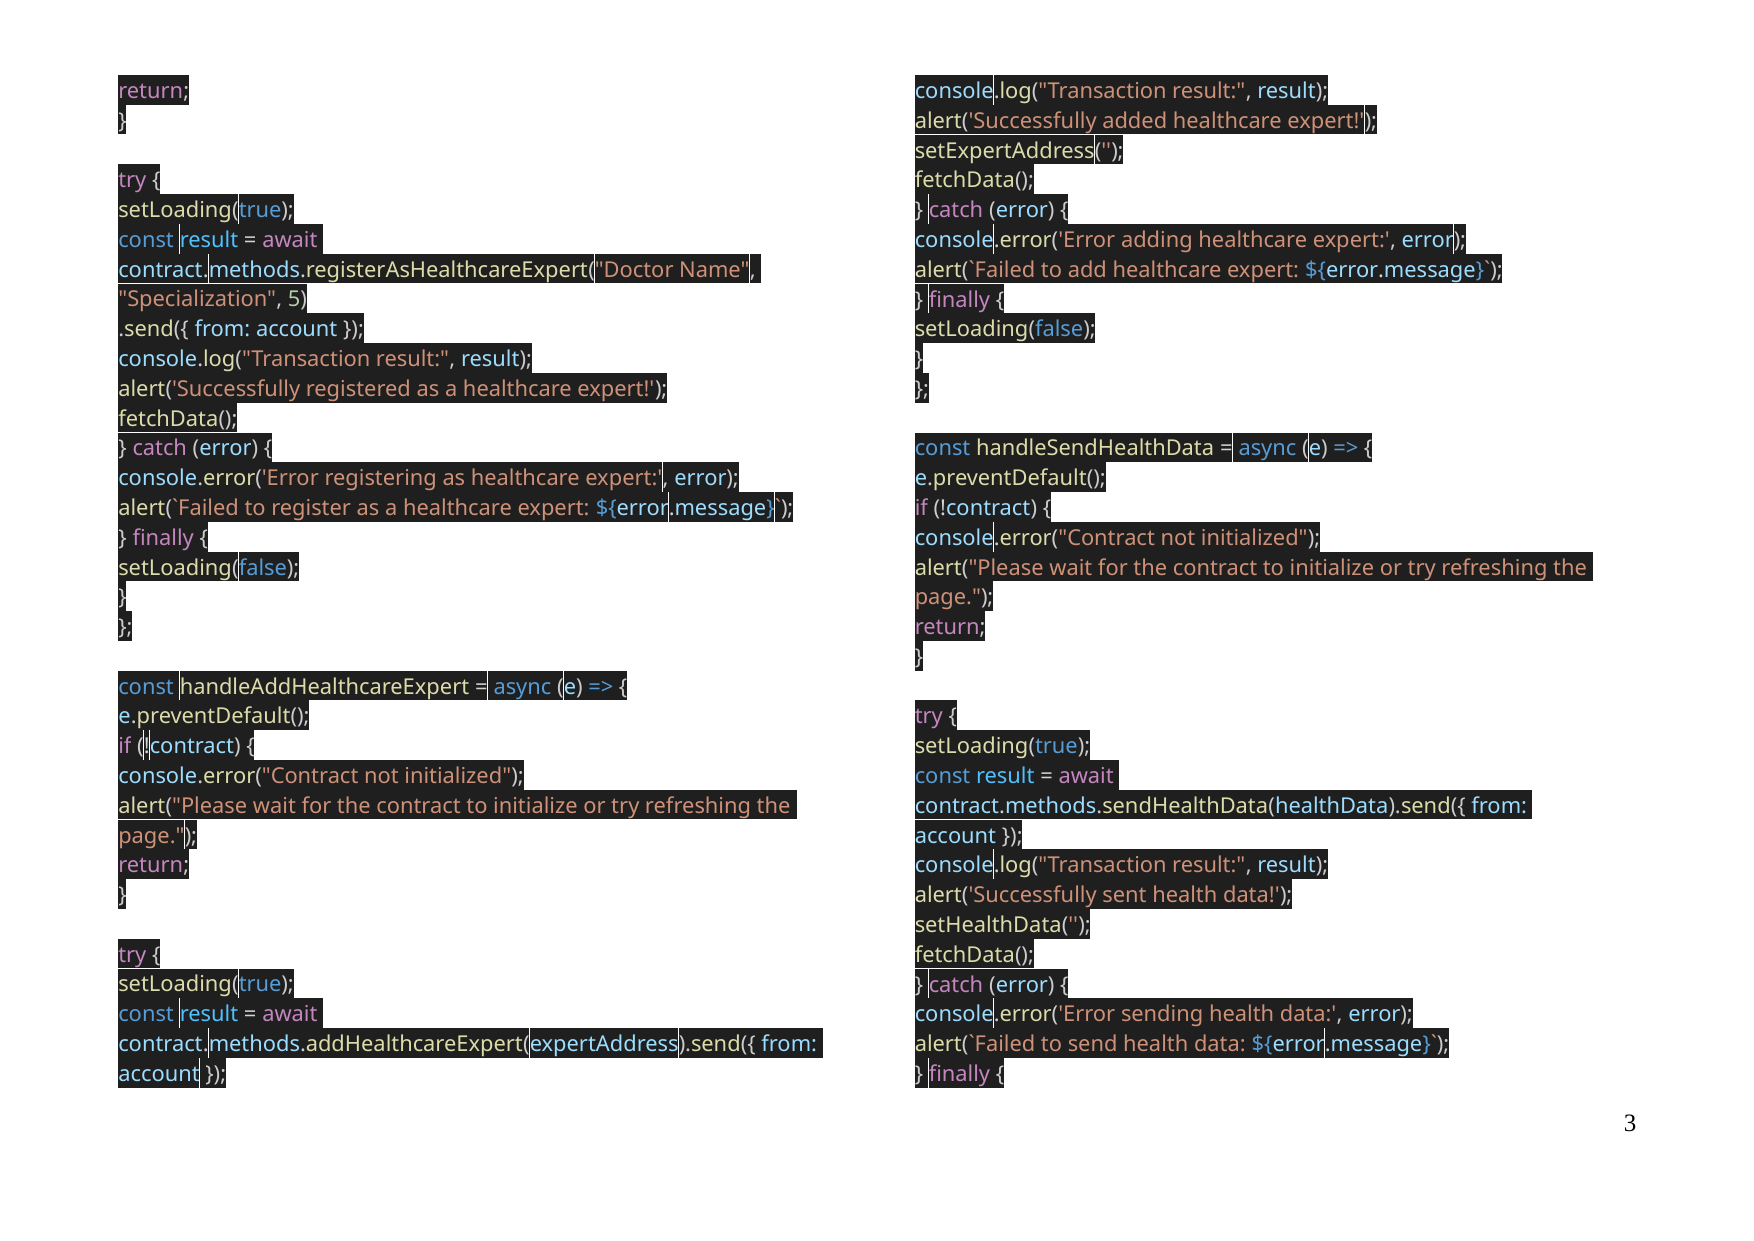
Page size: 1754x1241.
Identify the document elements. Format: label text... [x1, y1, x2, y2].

text } [118, 105, 839, 134]
text } [118, 879, 839, 909]
text try { [118, 939, 839, 968]
text }; [118, 611, 839, 641]
text } [118, 581, 839, 611]
text try { [118, 164, 839, 194]
text } catch (error) { [118, 432, 839, 462]
text setLoading(false); [118, 552, 839, 581]
text return; [118, 75, 839, 105]
text } [914, 641, 1636, 671]
text }; [914, 373, 1636, 403]
text const result = await contract.methods.sendHealthData(healthData).send({ from: account }); [914, 760, 1636, 849]
text } catch (error) { [914, 194, 1636, 224]
text if (!contract) { [914, 492, 1636, 522]
text console.error('Error adding healthcare expert:', error); [914, 224, 1636, 254]
text return; [914, 611, 1636, 641]
text alert(`Failed to register as a healthcare expert: ${error.message}`); [118, 492, 839, 522]
text e.preventDefault(); [914, 462, 1636, 492]
text console.error('Error sending health data:', error); [914, 998, 1636, 1028]
text alert(`Failed to add healthcare expert: ${error.message}`); [914, 254, 1636, 283]
text console.log("Transaction result:", result); [914, 849, 1636, 879]
text console.error("Contract not initialized"); [118, 760, 839, 790]
text fetchData(); [914, 939, 1636, 968]
text console.error('Error registering as healthcare expert:', error); [118, 462, 839, 492]
text const result = await contract.methods.addHealthcareExpert(expertAddress).send({ from: account }); [118, 998, 839, 1088]
text setLoading(true); [118, 968, 839, 998]
text const handleSendHealthData = async (e) => { [914, 432, 1636, 462]
text e.preventDefault(); [118, 700, 839, 730]
text } finally { [118, 522, 839, 552]
text alert("Please wait for the contract to initialize or try refreshing the page."); [118, 790, 839, 849]
text alert("Please wait for the contract to initialize or try refreshing the page."); [914, 552, 1636, 611]
text } finally { [914, 1058, 1636, 1088]
text } catch (error) { [914, 968, 1636, 998]
text } finally { [914, 283, 1636, 313]
text fetchData(); [914, 164, 1636, 194]
text alert('Successfully sent health data!'); [914, 879, 1636, 909]
text return; [118, 849, 839, 879]
text console.error("Contract not initialized"); [914, 522, 1636, 552]
text if (!contract) { [118, 730, 839, 760]
text setExpertAddress(''); [914, 134, 1636, 164]
text try { [914, 700, 1636, 730]
text console.log("Transaction result:", result); [118, 343, 839, 373]
text alert(`Failed to send health data: ${error.message}`); [914, 1028, 1636, 1058]
text setHealthData(''); [914, 909, 1636, 939]
text const result = await contract.methods.registerAsHealthcareExpert("Doctor Name", "Specialization", 5) [118, 224, 839, 313]
text setLoading(true); [914, 730, 1636, 760]
text alert('Successfully registered as a healthcare expert!'); [118, 373, 839, 403]
text } [914, 343, 1636, 373]
text alert('Successfully added healthcare expert!'); [914, 105, 1636, 134]
text const handleAddHealthcareExpert = async (e) => { [118, 671, 839, 700]
text console.log("Transaction result:", result); [914, 75, 1636, 105]
text setLoading(false); [914, 313, 1636, 343]
text .send({ from: account }); [118, 313, 839, 343]
text fetchData(); [118, 403, 839, 432]
text setLoading(true); [118, 194, 839, 224]
